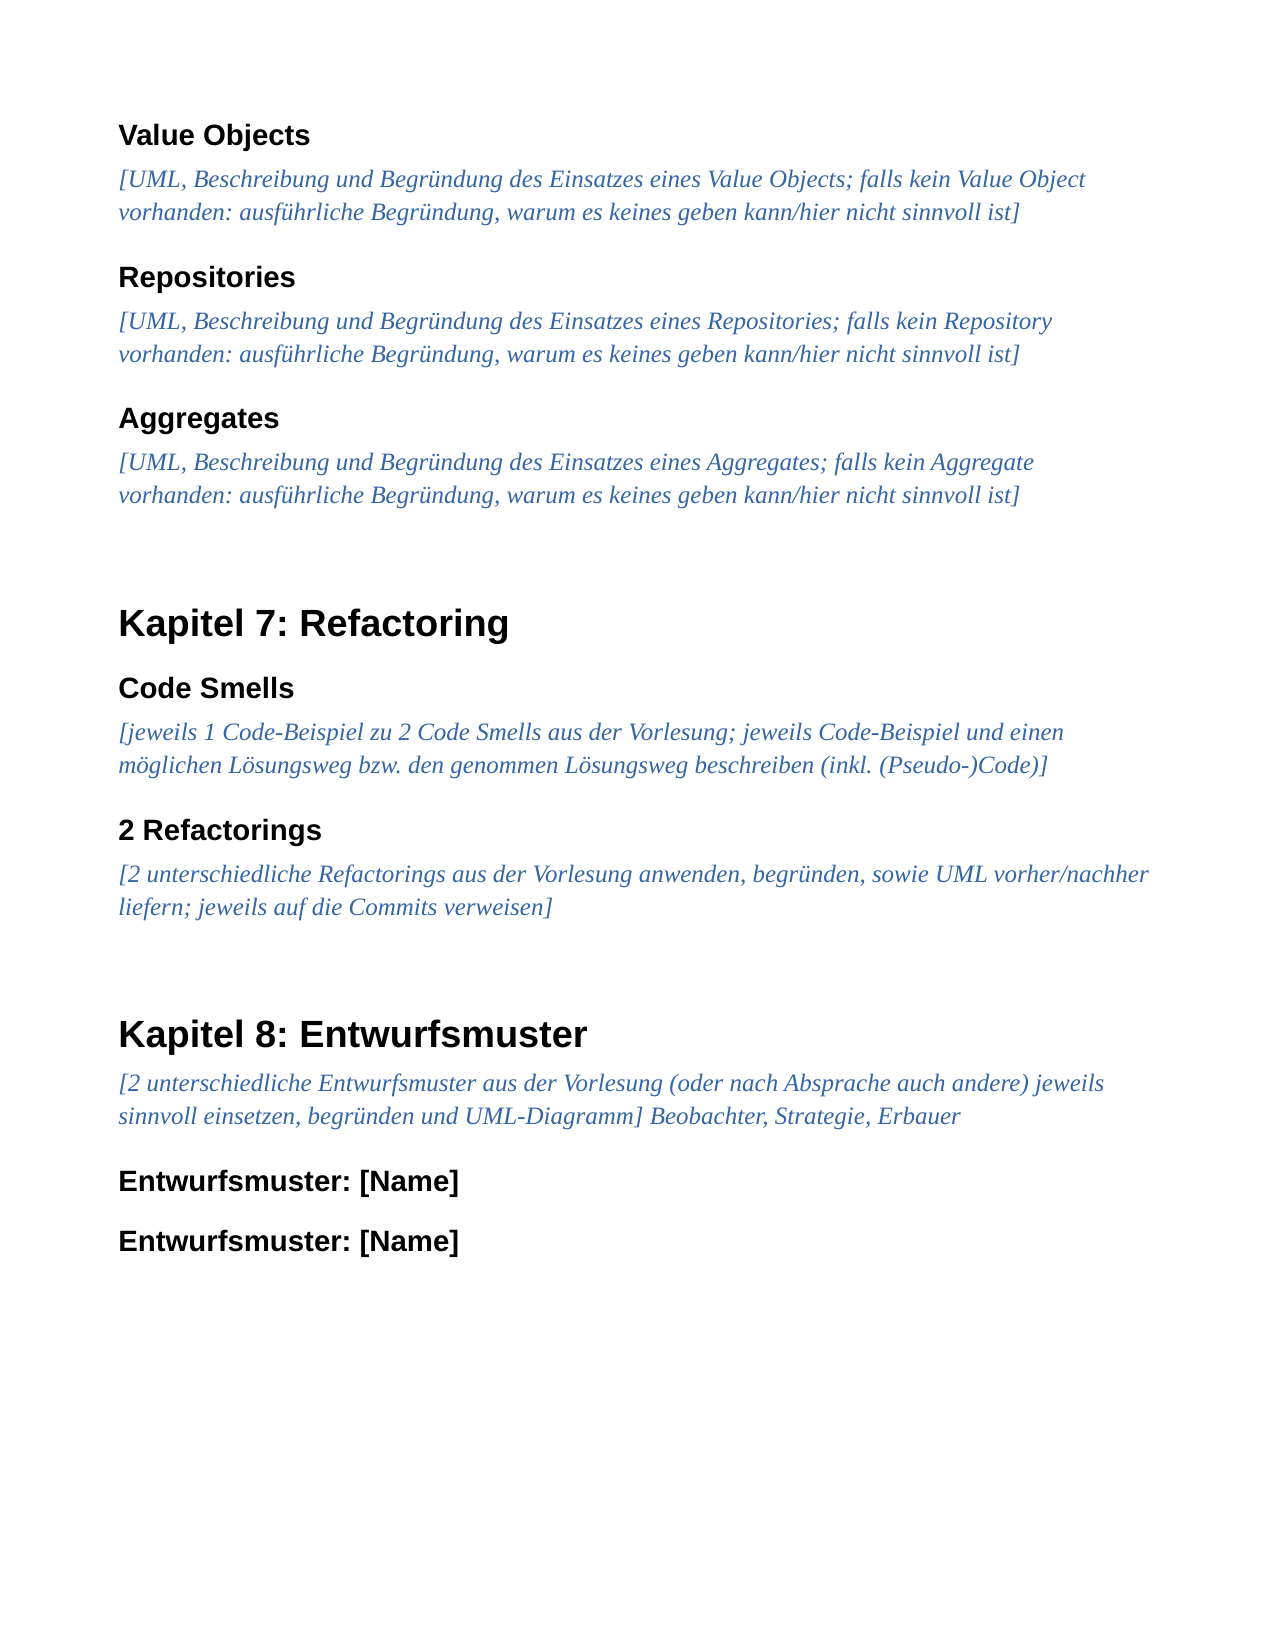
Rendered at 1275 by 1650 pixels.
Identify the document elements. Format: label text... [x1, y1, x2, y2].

subtitle 2 Refactorings [118, 813, 1157, 846]
text [jeweils 1 Code-Beispiel zu 2 Code Smells aus der Vorlesung; jeweils Code-Beispiel und einen möglichen Lösungsweg bzw. den genommen Lösungsweg beschreiben (inkl. (Pseudo-)Code)] [118, 717, 1157, 779]
subtitle Kapitel 8: Entwurfsmuster [118, 1012, 1157, 1056]
text [2 unterschiedliche Entwurfsmuster aus der Vorlesung (oder nach Absprache auch andere) jeweils sinnvoll einsetzen, begründen und UML-Diagramm] Beobachter, Strategie, Erbauer [118, 1068, 1157, 1130]
subtitle Code Smells [118, 671, 1157, 705]
subtitle Entwurfsmuster: [Name] [118, 1224, 1157, 1258]
text [UML, Beschreibung und Begründung des Einsatzes eines Aggregates; falls kein Aggregate vorhanden: ausführliche Begründung, warum es keines geben kann/hier nicht sinnvoll ist] [118, 447, 1157, 509]
subtitle Value Objects [118, 118, 1157, 152]
subtitle Aggregates [118, 401, 1157, 435]
text [UML, Beschreibung und Begründung des Einsatzes eines Repositories; falls kein Repository vorhanden: ausführliche Begründung, warum es keines geben kann/hier nicht sinnvoll ist] [118, 306, 1157, 368]
text [UML, Beschreibung und Begründung des Einsatzes eines Value Objects; falls kein Value Object vorhanden: ausführliche Begründung, warum es keines geben kann/hier nicht sinnvoll ist] [118, 164, 1157, 226]
subtitle Entwurfsmuster: [Name] [118, 1163, 1157, 1197]
subtitle Kapitel 7: Refactoring [118, 601, 1157, 644]
subtitle Repositories [118, 259, 1157, 293]
text [2 unterschiedliche Refactorings aus der Vorlesung anwenden, begründen, sowie UML vorher/nachher liefern; jeweils auf die Commits verweisen] [118, 859, 1157, 921]
